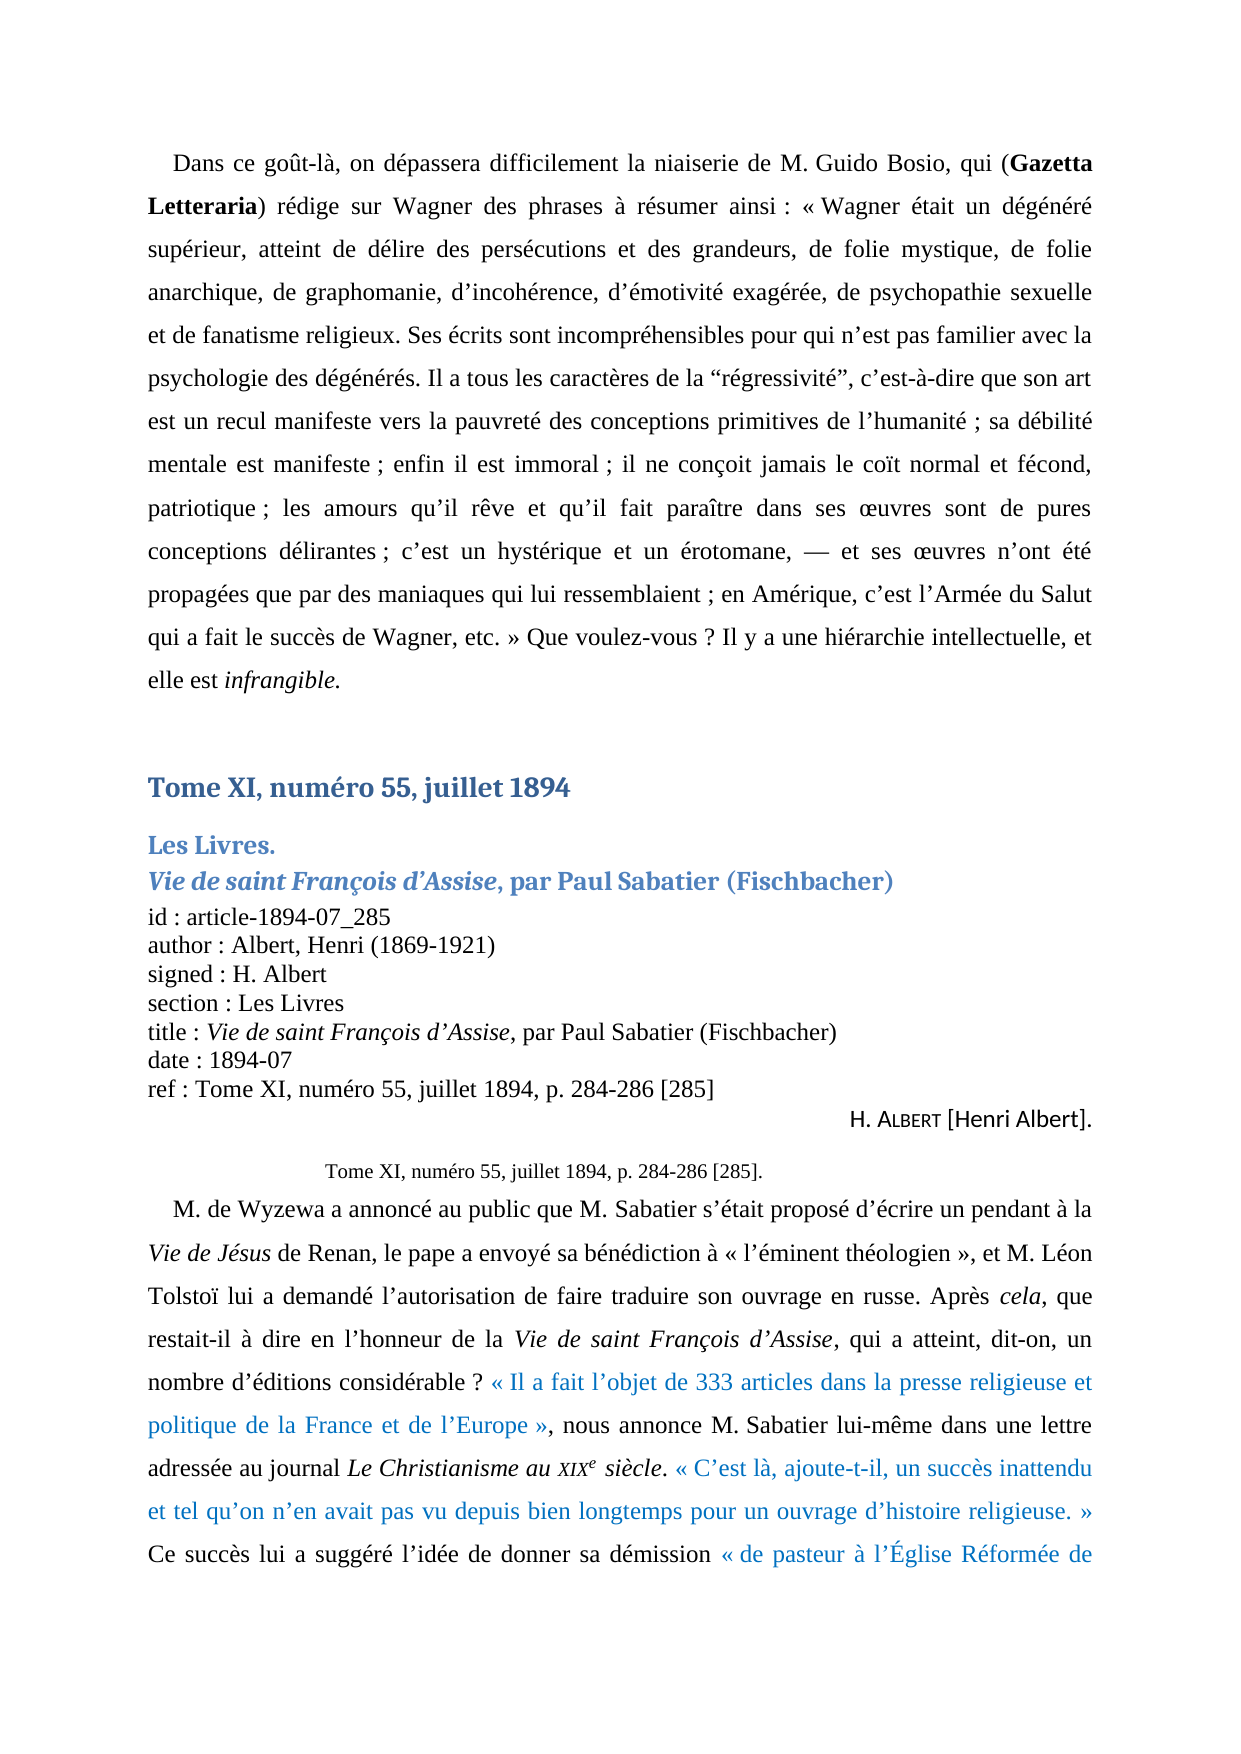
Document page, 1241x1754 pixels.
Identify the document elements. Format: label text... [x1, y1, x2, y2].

text title : Vie de saint François d’Assise, par Paul Sabatier (Fischbacher) [148, 1017, 1093, 1045]
text signed : H. Albert [148, 959, 1093, 988]
subtitle Tome XI, numéro 55, juillet 1894 [148, 771, 1093, 804]
subtitle Les Livres. Vie de saint François d’Assise, par Paul Sabatier (Fischbacher) [148, 830, 1093, 897]
text H. Albert [Henri Albert]. [148, 1103, 1093, 1133]
text Dans ce goût-là, on dépassera difficilement la niaiserie de M. Guido Bosio, qui (Gazetta Letteraria) rédige sur Wagner des phrases à résumer ainsi : « Wagner était un dégénéré supérieur, atteint de délire des persécutions et des grandeurs, de folie mystique, de folie anarchique, de graphomanie, d’incohérence, d’émotivité exagérée, de psychopathie sexuelle et de fanatisme religieux. Ses écrits sont incompréhensibles pour qui n’est pas familier avec la psychologie des dégénérés. Il a tous les caractères de la “régressivité”, c’est-à-dire que son art est un recul manifeste vers la pauvreté des conceptions primitives de l’humanité ; sa débilité mentale est manifeste ; enfin il est immoral ; il ne conçoit jamais le coït normal et fécond, patriotique ; les amours qu’il rêve et qu’il fait paraître dans ses œuvres sont de pures conceptions délirantes ; c’est un hystérique et un érotomane, — et ses œuvres n’ont été propagées que par des maniaques qui lui ressemblaient ; en Amérique, c’est l’Armée du Salut qui a fait le succès de Wagner, etc. » Que voulez-vous ? Il y a une hiérarchie intellectuelle, et elle est infrangible. [148, 148, 1093, 694]
text M. de Wyzewa a annoncé au public que M. Sabatier s’était proposé d’écrire un pendant à la Vie de Jésus de Renan, le pape a envoyé sa bénédiction à « l’éminent théologien », et M. Léon Tolstoï lui a demandé l’autorisation de faire traduire son ouvrage en russe. Après cela, que restait-il à dire en l’honneur de la Vie de saint François d’Assise, qui a atteint, dit-on, un nombre d’éditions considérable ? « Il a fait l’objet de 333 articles dans la presse religieuse et politique de la France et de l’Europe », nous annonce M. Sabatier lui-même dans une lettre adressée au journal Le Christianisme au xixe siècle. « C’est là, ajoute-t-il, un succès inattendu et tel qu’on n’en avait pas vu depuis bien longtemps pour un ouvrage d’histoire religieuse. » Ce succès lui a suggéré l’idée de donner sa démission « de pasteur à l’Église Réformée de [148, 1194, 1093, 1568]
text date : 1894-07 [148, 1045, 1093, 1074]
text author : Albert, Henri (1869-1921) [148, 930, 1093, 959]
text ref : Tome XI, numéro 55, juillet 1894, p. 284-286 [285] [148, 1074, 1093, 1103]
text id : article-1894-07_285 [148, 902, 1093, 930]
text section : Les Livres [148, 988, 1093, 1017]
text Tome XI, numéro 55, juillet 1894, p. 284-286 [285]. [325, 1159, 1093, 1183]
